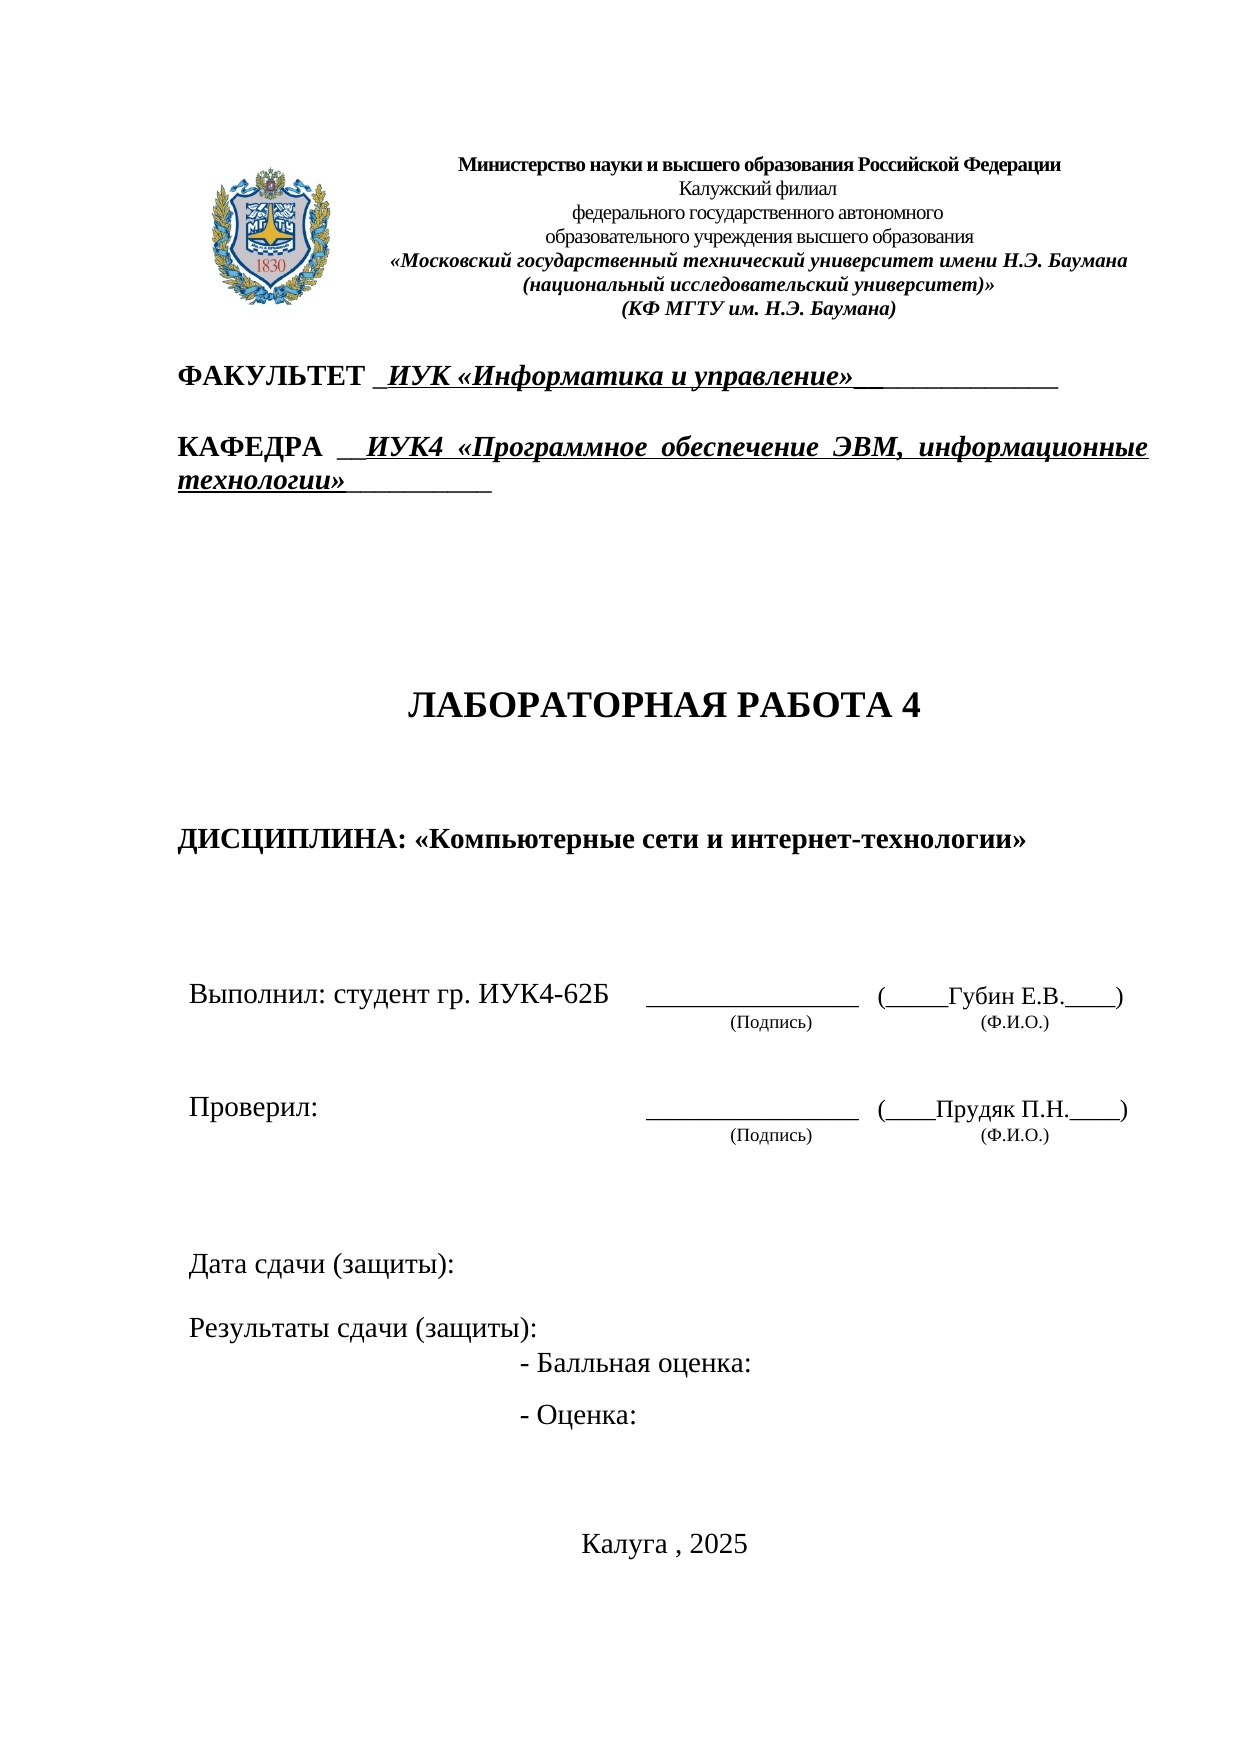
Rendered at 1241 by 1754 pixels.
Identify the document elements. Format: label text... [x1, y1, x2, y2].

table_cell Дата сдачи (защиты): Результаты сдачи (защиты): [177, 1182, 1174, 1345]
table_cell [177, 1345, 508, 1459]
table_cell - Балльная оценка: - Оценка: [508, 1345, 1174, 1459]
table_cell Проверил: [177, 1069, 635, 1182]
table_cell _________________ (____Прудяк П.Н.____) (Подпись) (Ф.И.О.) [635, 1069, 1174, 1182]
table_header _________________ (_____Губин Е.В.____) (Подпись) (Ф.И.О.) [635, 956, 1174, 1069]
text ЛАБОРАТОРНАЯ РАБОТА 4 [177, 683, 1152, 726]
text ФАКУЛЬТЕТ _ИУК «Информатика и управление»______________ [177, 358, 1152, 391]
text КАФЕДРА __ИУК4 «Программное обеспечение ЭВМ, информационные технологии»__________ [177, 429, 1152, 496]
table_header Выполнил: студент гр. ИУК4-62Б [177, 956, 635, 1069]
table_header Министерство науки и высшего образования Российской Федерации Калужский филиал федерального государственного автономного образовательного учреждения высшего образования «Московский государственный технический университет имени Н.Э. Баумана (национальный исследовательский университет)» (КФ МГТУ им. Н.Э. Баумана) [354, 152, 1166, 320]
table_header [189, 152, 354, 320]
text ДИСЦИПЛИНА: «Компьютерные сети и интернет-технологии» [177, 822, 1152, 855]
text Калуга , 2025 [177, 1526, 1152, 1560]
